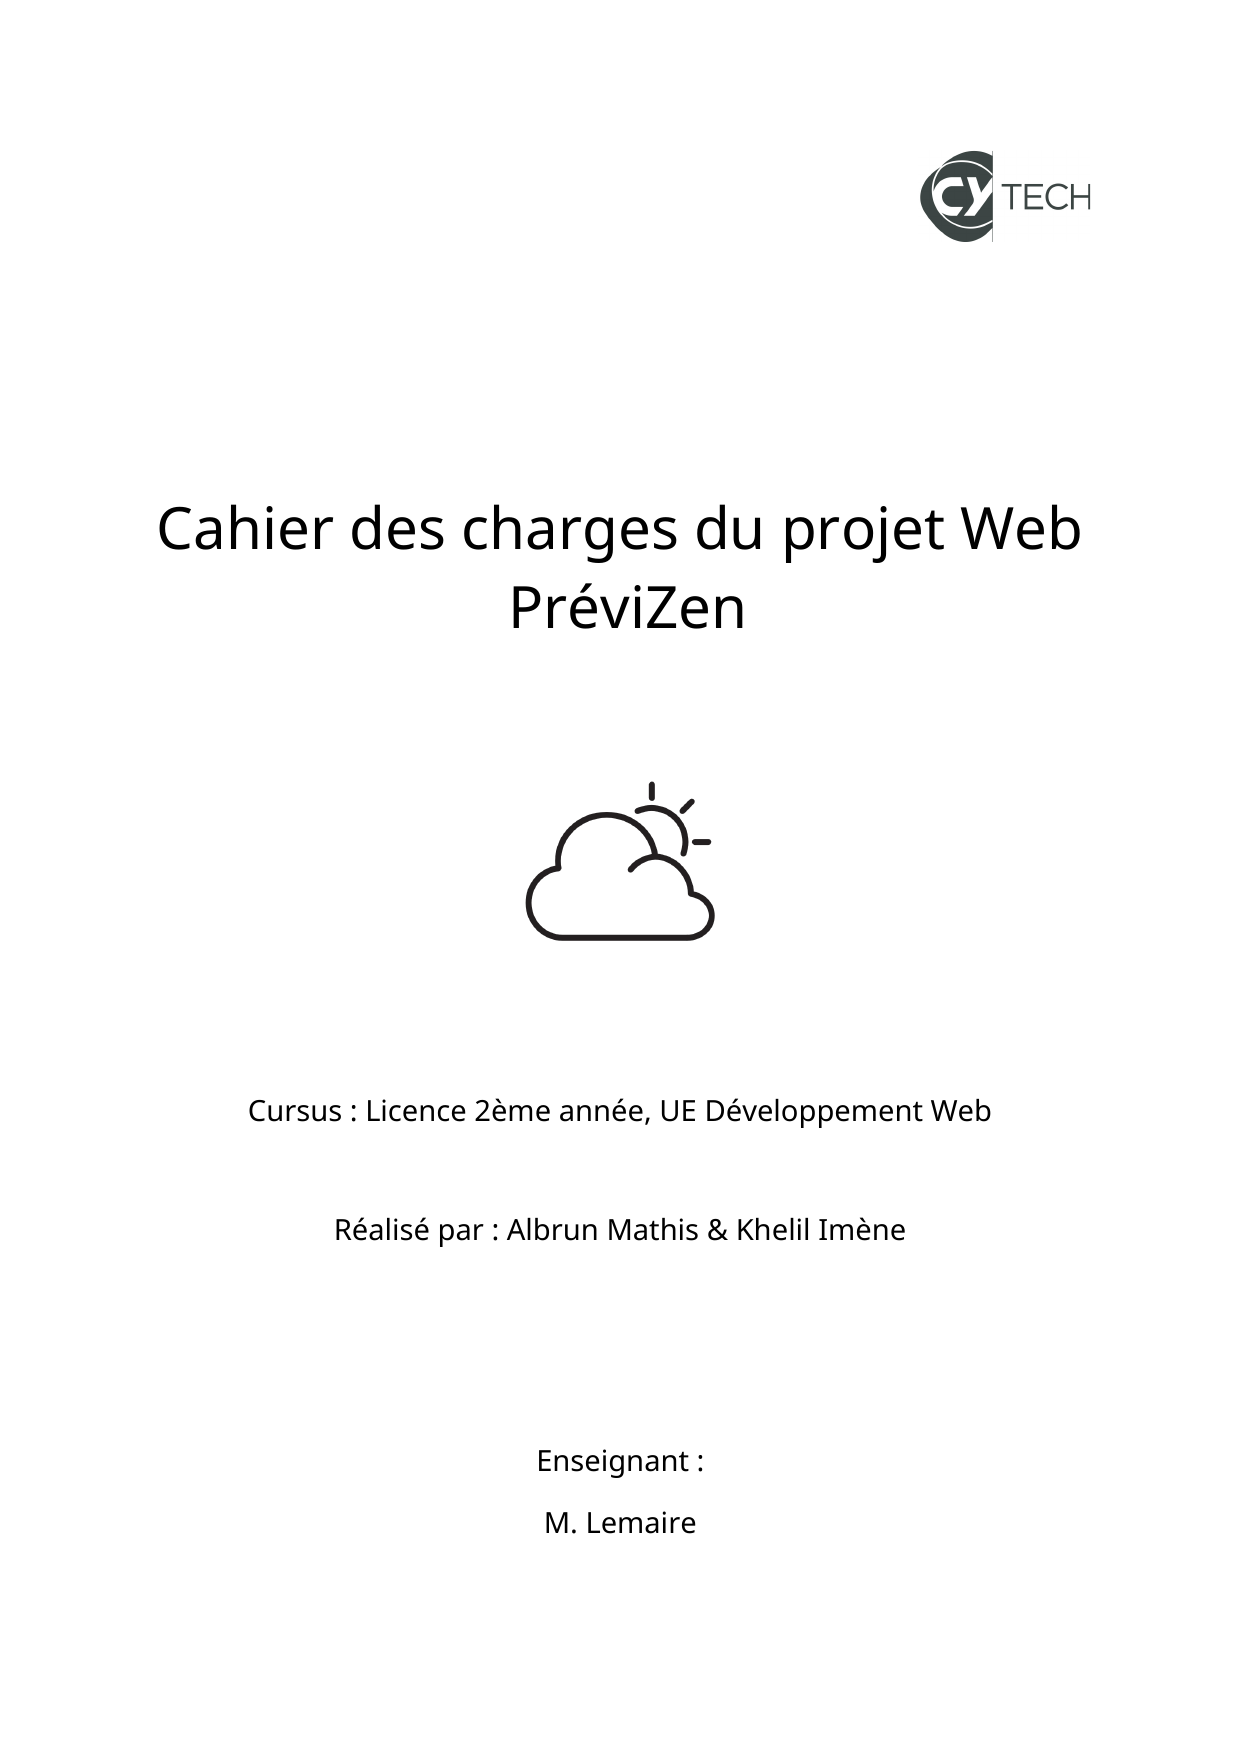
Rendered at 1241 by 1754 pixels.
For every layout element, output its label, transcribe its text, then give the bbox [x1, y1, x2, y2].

picture [525, 766, 715, 956]
title PréviZen [150, 566, 1090, 646]
subtitle Cursus : Licence 2ème année, UE Développement Web [150, 1090, 1090, 1130]
subtitle M. Lemaire [150, 1502, 1090, 1542]
subtitle Enseignant : [150, 1440, 1090, 1479]
picture [917, 150, 1091, 242]
title Cahier des charges du projet Web [150, 487, 1090, 566]
subtitle Réalisé par : Albrun Mathis & Khelil Imène [150, 1209, 1090, 1248]
